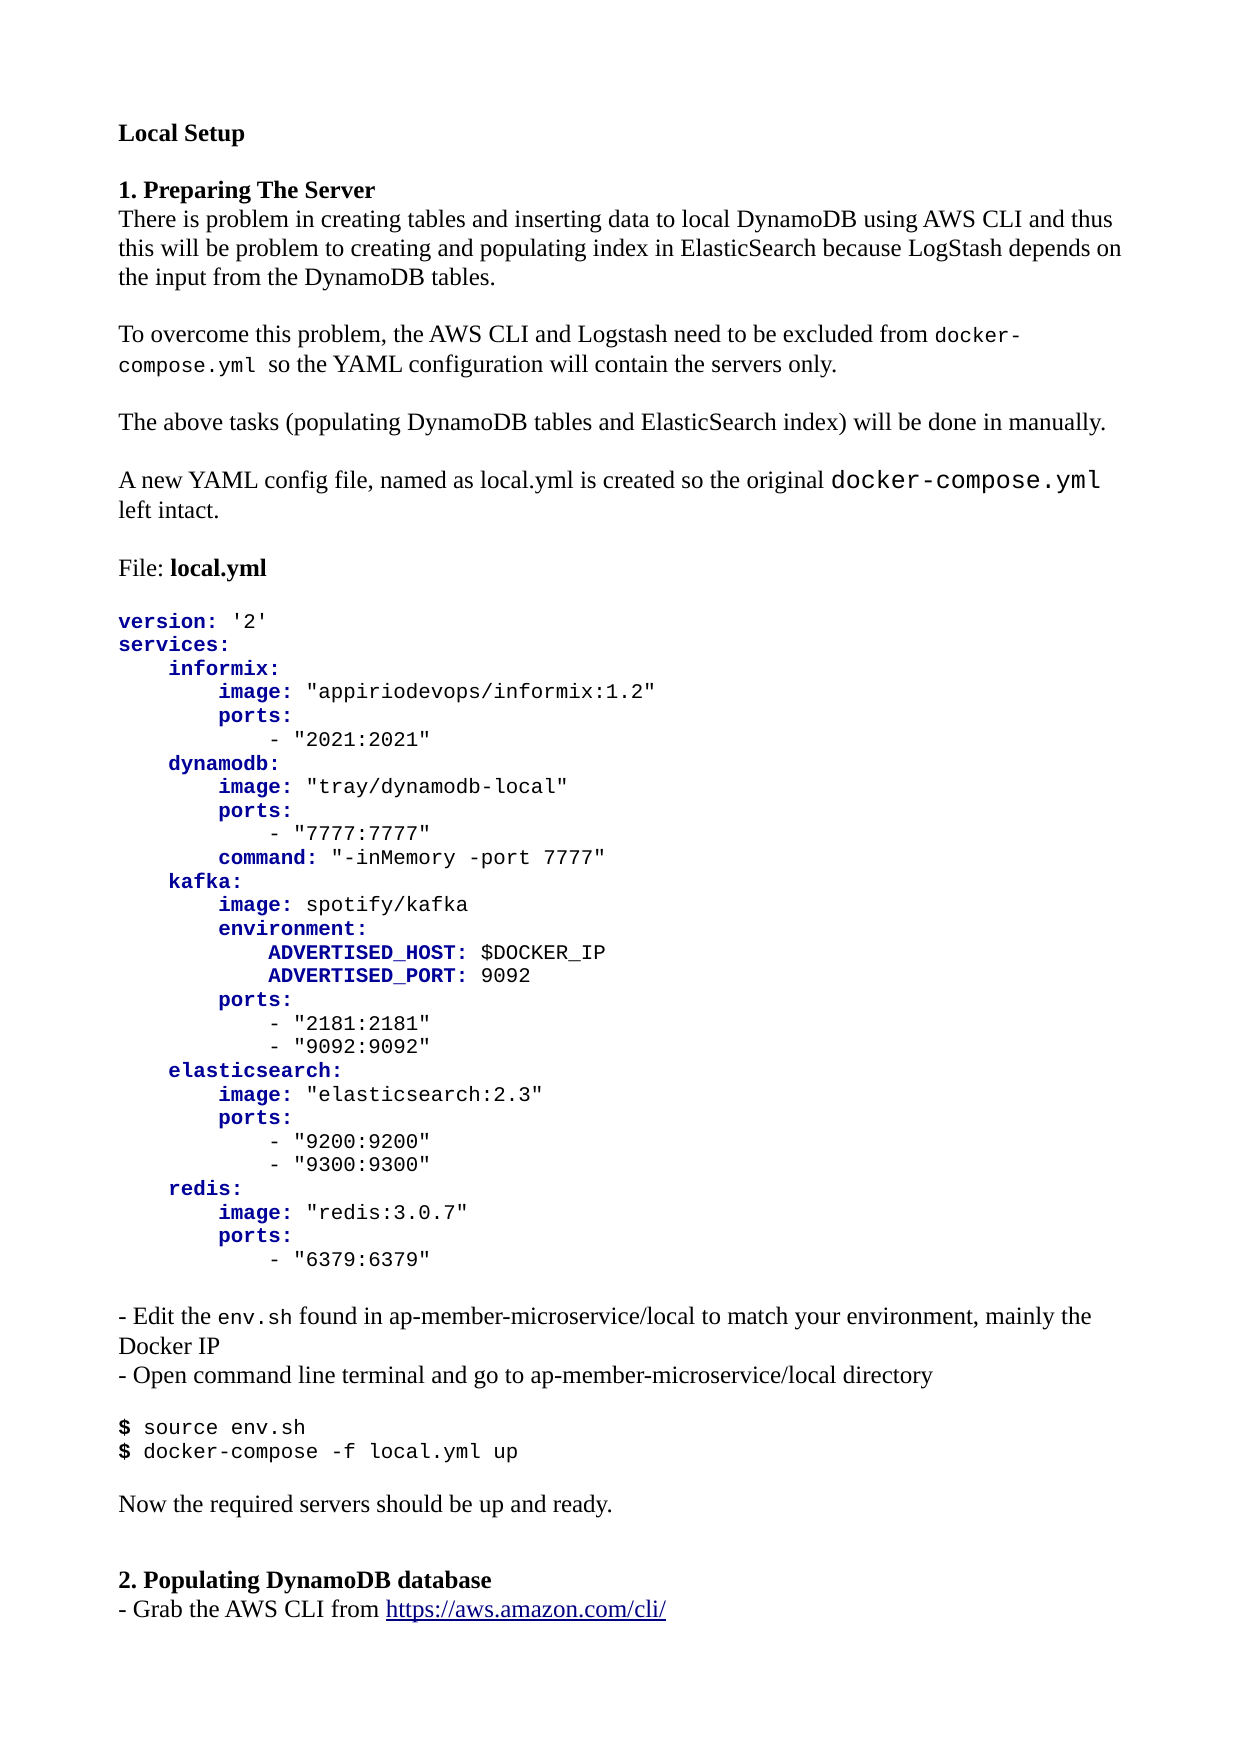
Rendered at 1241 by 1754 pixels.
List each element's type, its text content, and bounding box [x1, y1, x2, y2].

text A new YAML config file, named as local.yml is created so the original docker-compose.yml left intact. [118, 465, 1122, 524]
text $ docker-compose -f local.yml up [118, 1441, 1122, 1464]
text File: local.yml [118, 553, 1122, 582]
text - Edit the env.sh found in ap-member-microservice/local to match your environment, mainly the Docker IP [118, 1301, 1122, 1360]
text Now the required servers should be up and ready. [118, 1489, 1122, 1517]
text - Open command line terminal and go to ap-member-microservice/local directory [118, 1360, 1122, 1388]
text Local Setup [118, 118, 1122, 147]
text - Grab the AWS CLI from https://aws.amazon.com/cli/ [118, 1594, 1122, 1623]
text The above tasks (populating DynamoDB tables and ElasticSearch index) will be done in manually. [118, 407, 1122, 436]
text To overcome this problem, the AWS CLI and Logstash need to be excluded from docker-compose.yml so the YAML configuration will contain the servers only. [118, 319, 1122, 378]
text There is problem in creating tables and inserting data to local DynamoDB using AWS CLI and thus this will be problem to creating and populating index in ElasticSearch because LogStash depends on the input from the DynamoDB tables. [118, 204, 1122, 291]
text version: '2' services: informix: image: "appiriodevops/informix:1.2" ports: - "2021:2021" dynamodb: image: "tray/dynamodb-local" ports: - "7777:7777" command: "-inMemory -port 7777" kafka: image: spotify/kafka environment: ADVERTISED_HOST: $DOCKER_IP ADVERTISED_PORT: 9092 ports: - "2181:2181" - "9092:9092" elasticsearch: image: "elasticsearch:2.3" ports: - "9200:9200" - "9300:9300" redis: image: "redis:3.0.7" ports: - "6379:6379" [118, 611, 1122, 1273]
text $ source env.sh [118, 1417, 1122, 1441]
text 1. Preparing The Server [118, 176, 1122, 204]
text 2. Populating DynamoDB database [118, 1566, 1122, 1594]
